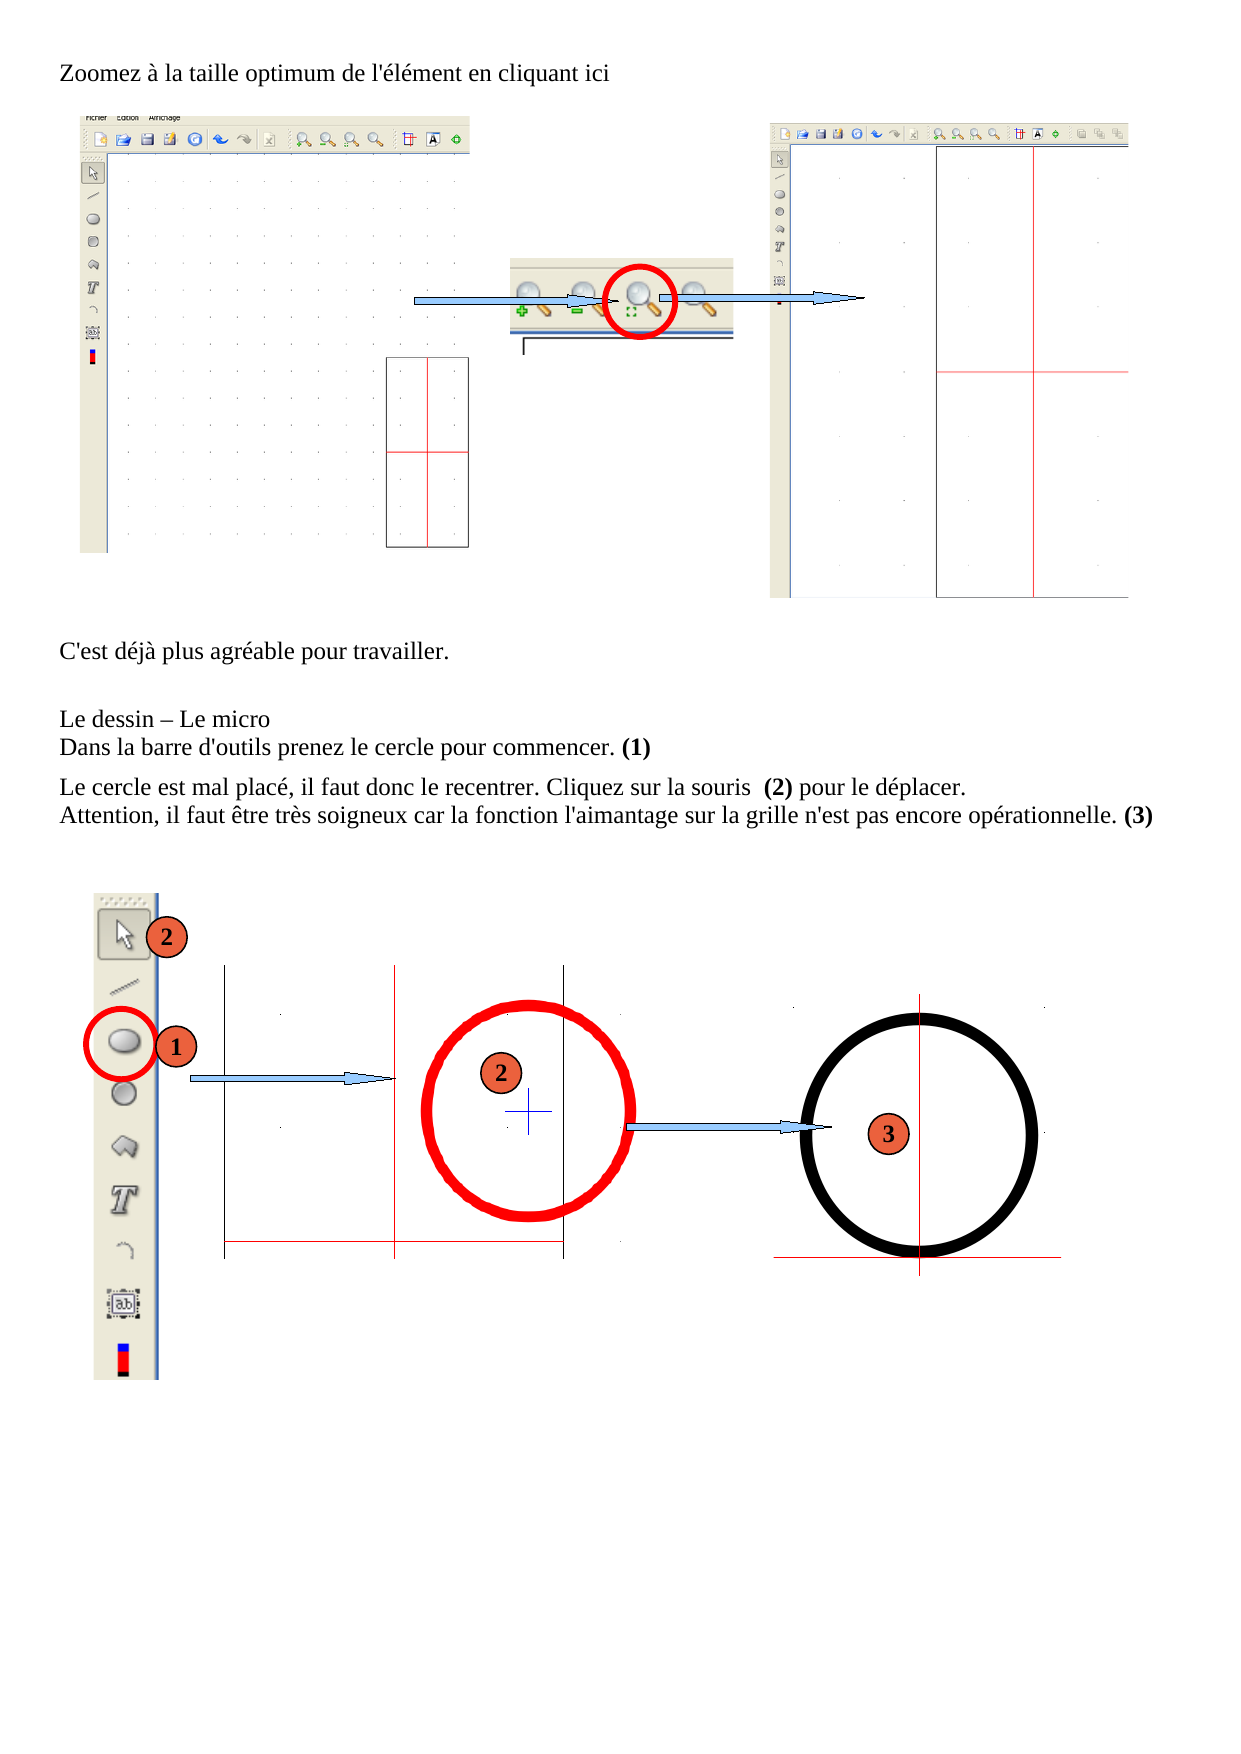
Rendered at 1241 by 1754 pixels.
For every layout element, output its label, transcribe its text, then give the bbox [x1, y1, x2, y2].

picture [93, 1058, 181, 1380]
picture [93, 1012, 153, 1076]
text Zoomez à la taille optimum de l'élément en cliquant ici [59, 59, 1181, 87]
picture [769, 123, 1129, 598]
text C'est déjà plus agréable pour travailler. [59, 637, 1181, 693]
picture [510, 302, 734, 355]
picture [79, 116, 470, 553]
picture [773, 994, 1062, 1276]
picture [608, 270, 672, 333]
text Le dessin – Le micro Dans la barre d'outils prenez le cercle pour commencer. (1) [59, 705, 1181, 761]
picture [93, 893, 181, 1033]
picture [510, 258, 734, 298]
picture [211, 965, 667, 1259]
text Le cercle est mal placé, il faut donc le recentrer. Cliquez sur la souris (2) pour le déplacer. Attention, il faut être très soigneux car la fonction l'aimantage sur la grille n'est pas encore opérationnelle. (3) [59, 773, 1181, 829]
